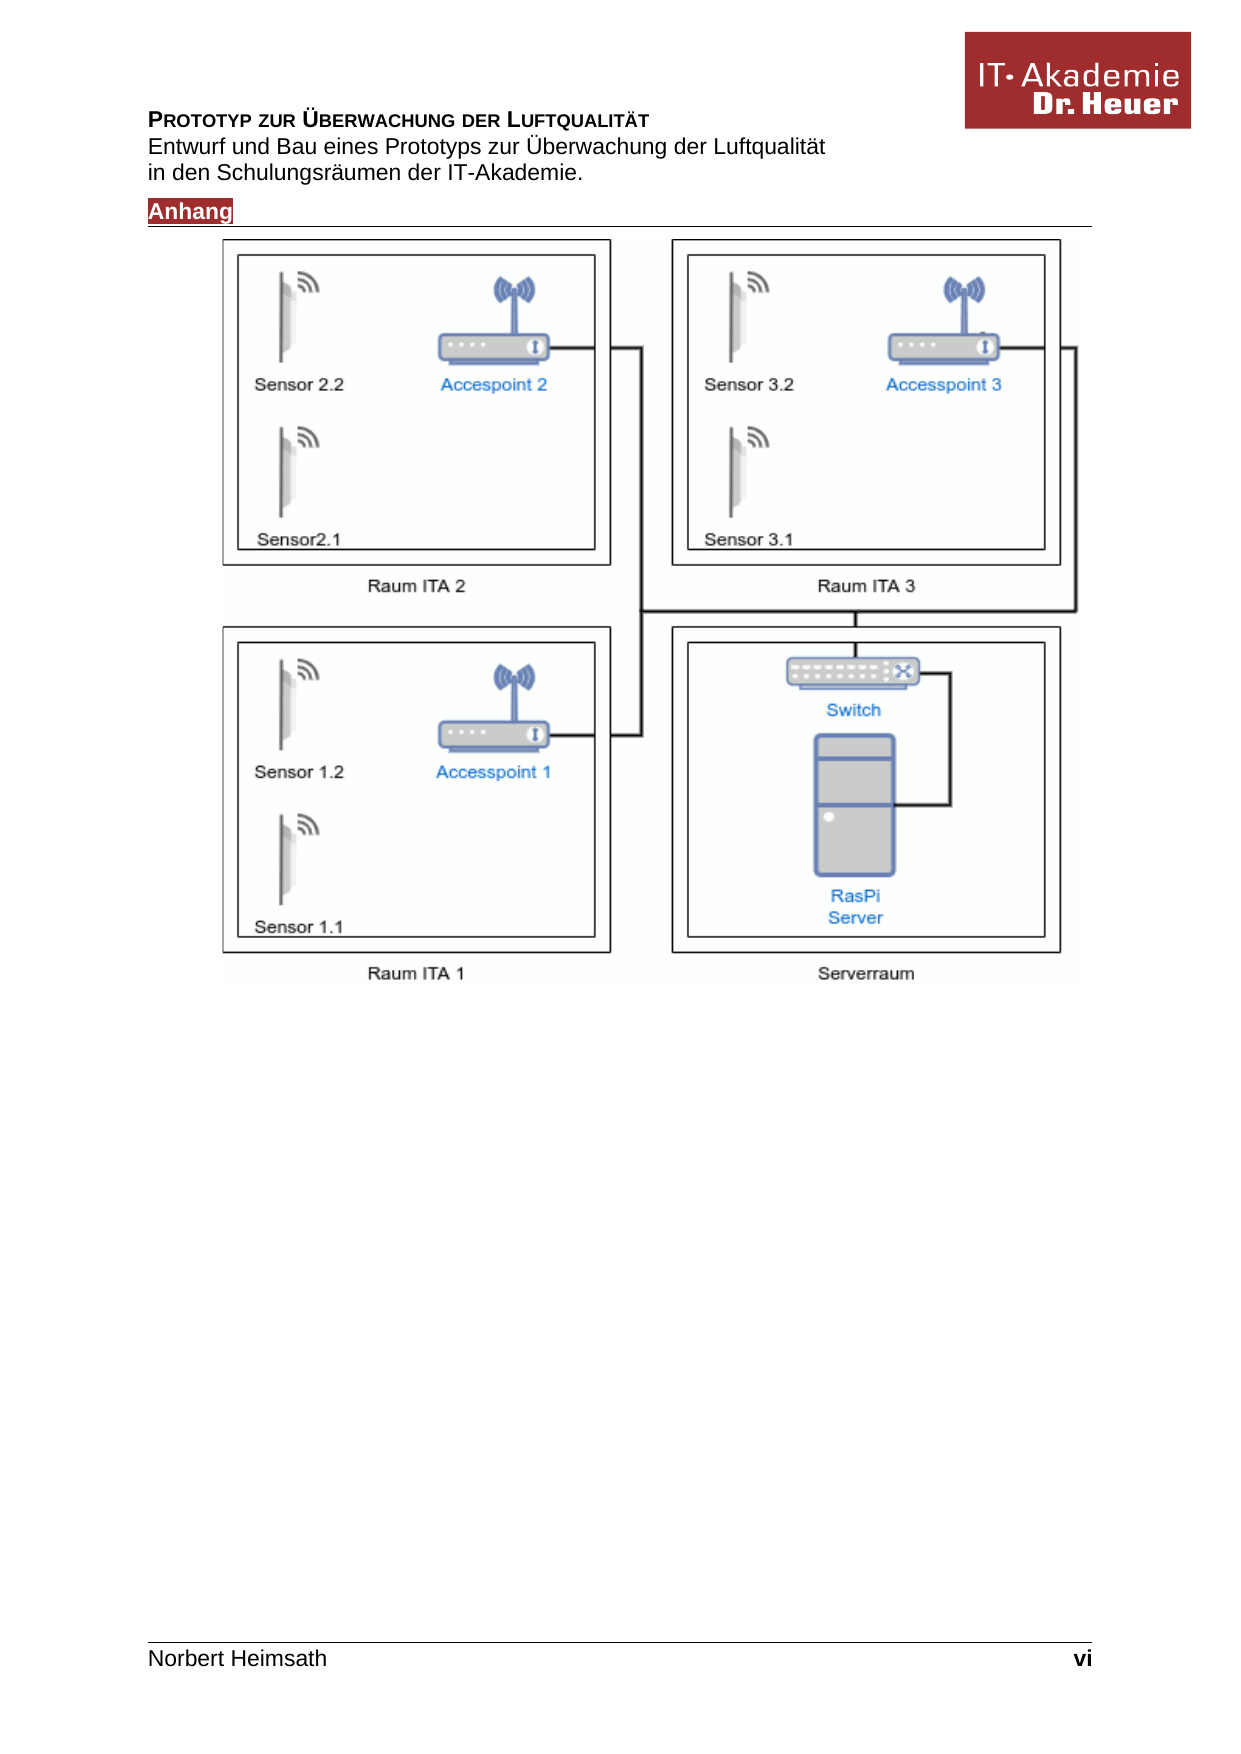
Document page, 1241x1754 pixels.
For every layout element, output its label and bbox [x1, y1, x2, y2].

picture [222, 239, 1080, 986]
